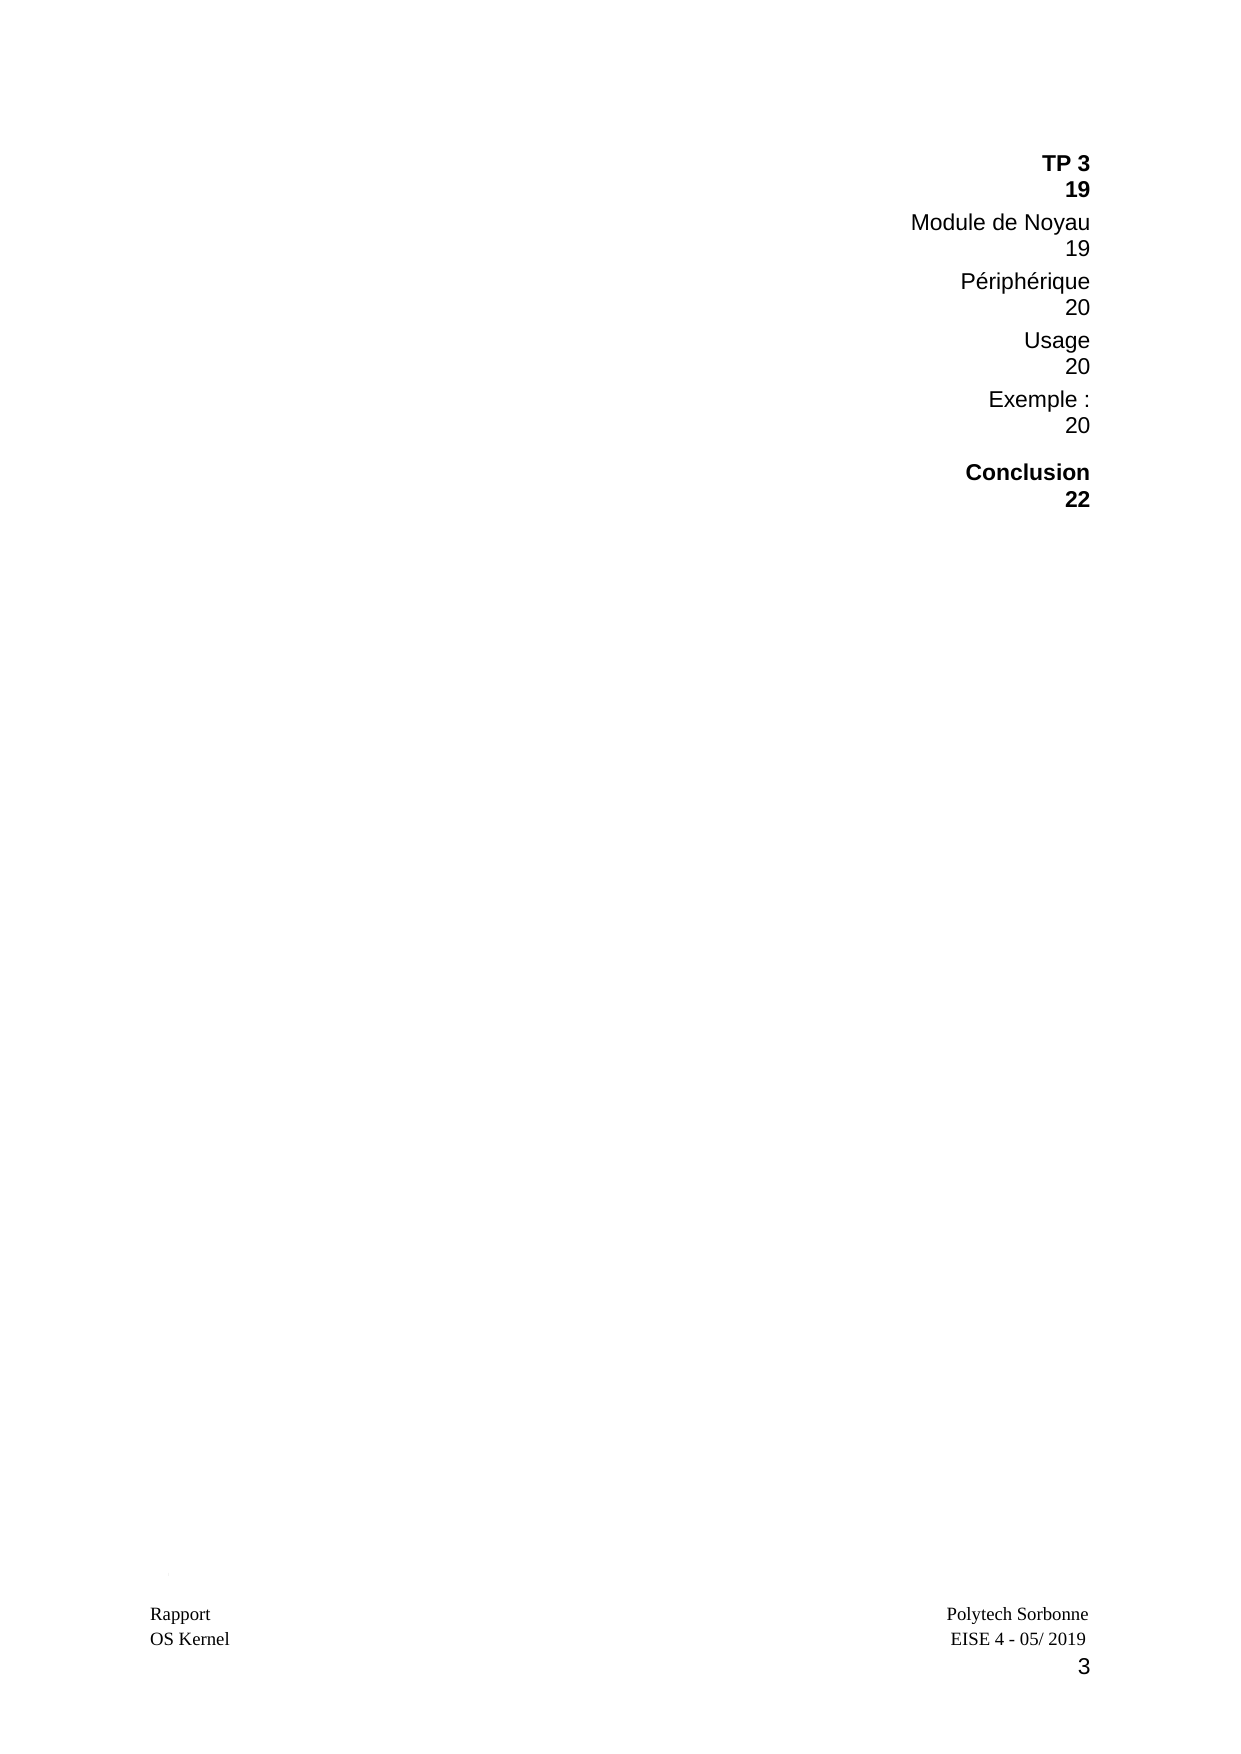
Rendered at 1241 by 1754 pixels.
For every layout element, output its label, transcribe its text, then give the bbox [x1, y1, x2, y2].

list TP 3 19 [150, 150, 1090, 203]
list Exemple : 20 [225, 386, 1090, 438]
list Module de Noyau 19 [187, 209, 1090, 262]
list Usage 20 [187, 327, 1090, 379]
list Conclusion 22 [150, 459, 1090, 512]
list Périphérique 20 [187, 268, 1090, 321]
